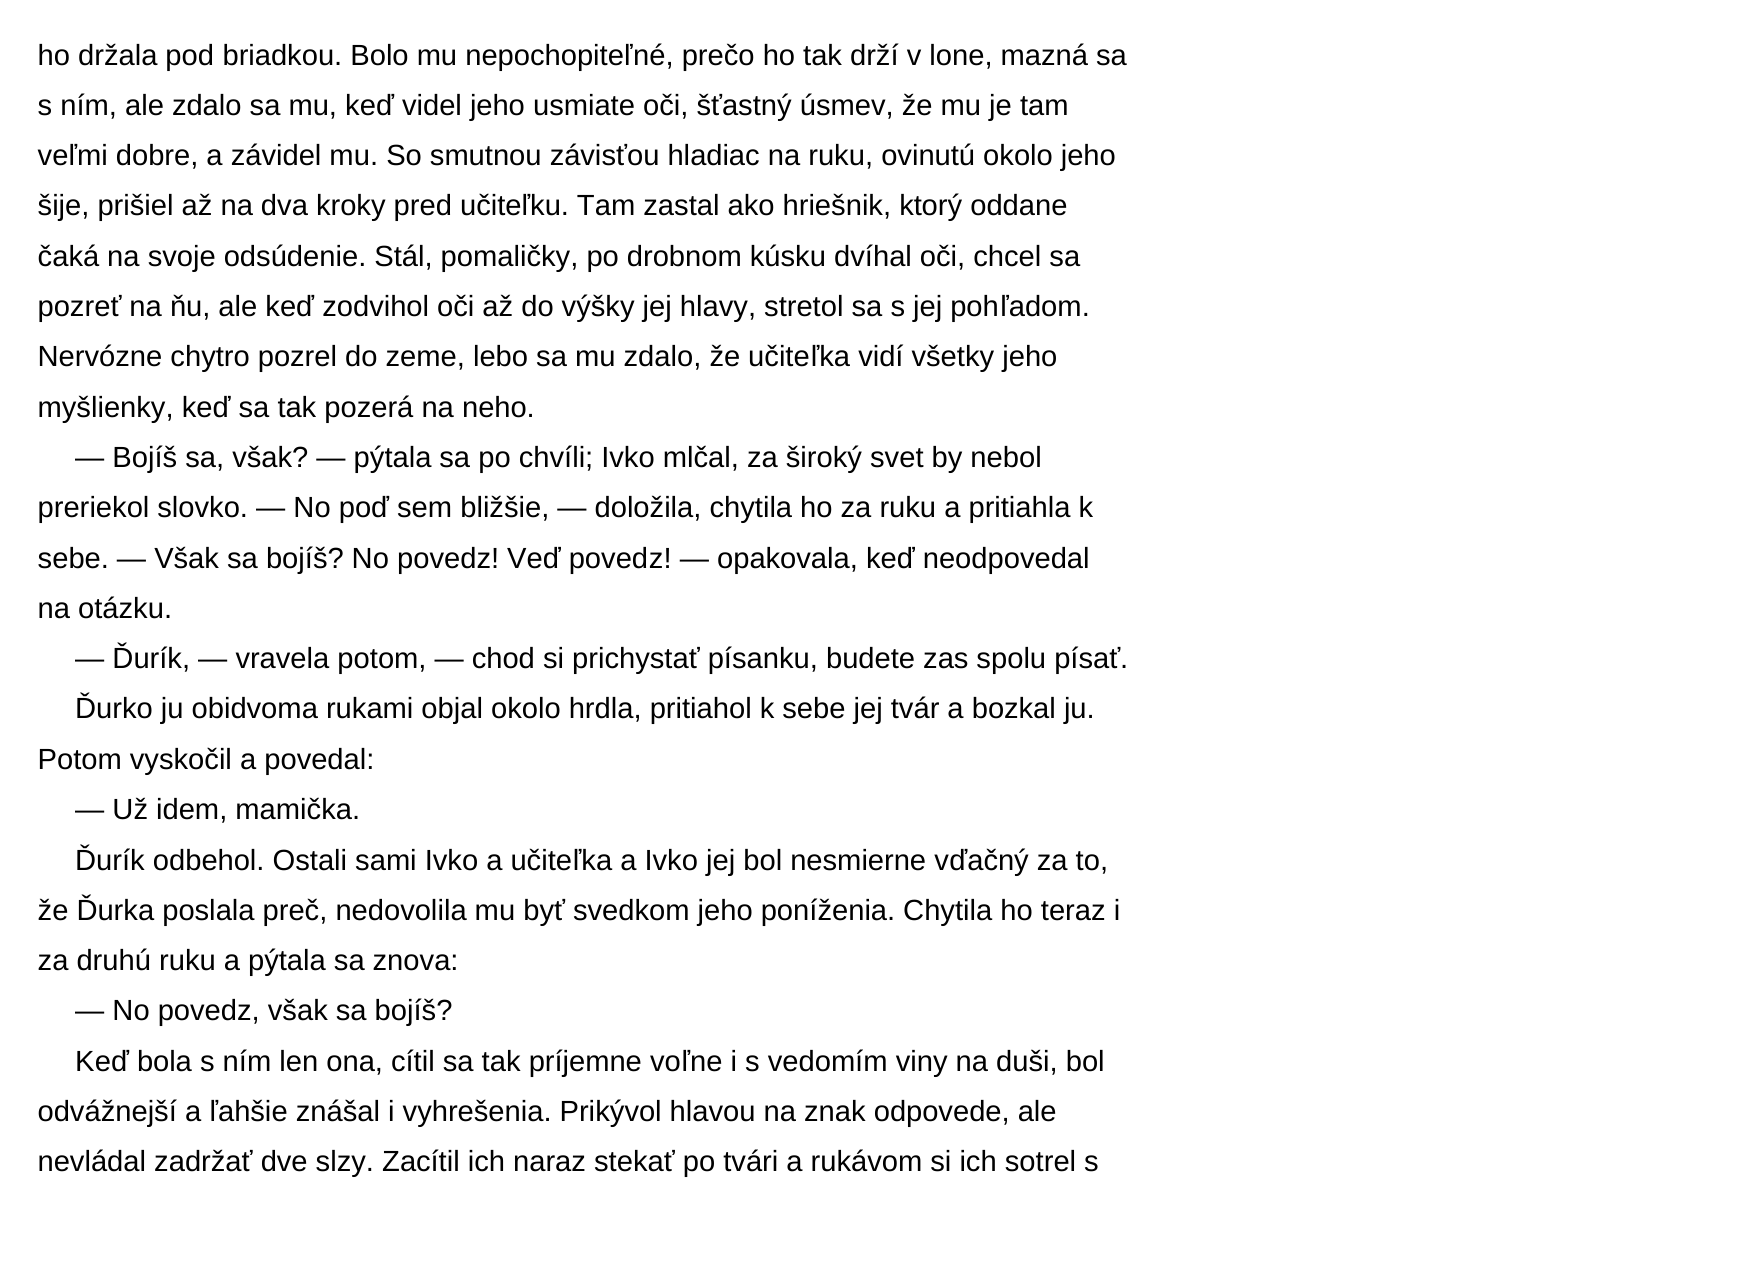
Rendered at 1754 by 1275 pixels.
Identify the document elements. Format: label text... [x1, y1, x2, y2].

text ho držala pod briadkou. Bolo mu nepochopiteľné, prečo ho tak drží v lone, mazná sa s ním, ale zdalo sa mu, keď videl jeho usmiate oči, šťastný úsmev, že mu je tam veľmi dobre, a závidel mu. So smutnou závisťou hladiac na ruku, ovinutú okolo jeho šije, prišiel až na dva kroky pred učiteľku. Tam zastal ako hriešnik, ktorý oddane čaká na svoje odsúdenie. Stál, pomaličky, po drobnom kúsku dvíhal oči, chcel sa pozreť na ňu, ale keď zodvihol oči až do výšky jej hlavy, stretol sa s jej pohľadom. Nervózne chytro pozrel do zeme, lebo sa mu zdalo, že učiteľka vidí všetky jeho myšlienky, keď sa tak pozerá na neho. [37, 37, 1130, 423]
text — No povedz, však sa bojíš? [37, 993, 1130, 1027]
text Ďurko ju obidvoma rukami objal okolo hrdla, pritiahol k sebe jej tvár a bozkal ju. Potom vyskočil a povedal: [37, 692, 1130, 775]
text Keď bola s ním len ona, cítil sa tak príjemne voľne i s vedomím viny na duši, bol odvážnejší a ľahšie znášal i vyhrešenia. Prikývol hlavou na znak odpovede, ale nevládal zadržať dve slzy. Zacítil ich naraz stekať po tvári a rukávom si ich sotrel s [37, 1044, 1130, 1178]
text — Už idem, mamička. [37, 792, 1130, 826]
text — Bojíš sa, však? — pýtala sa po chvíli; Ivko mlčal, za široký svet by nebol preriekol slovko. — No poď sem bližšie, — doložila, chytila ho za ruku a pritiahla k sebe. — Však sa bojíš? No povedz! Veď povedz! — opakovala, keď neodpovedal na otázku. [37, 440, 1130, 624]
text — Ďurík, — vravela potom, — chod si prichystať písanku, budete zas spolu písať. [37, 641, 1130, 675]
text Ďurík odbehol. Ostali sami Ivko a učiteľka a Ivko jej bol nesmierne vďačný za to, že Ďurka poslala preč, nedovolila mu byť svedkom jeho poníženia. Chytila ho teraz i za druhú ruku a pýtala sa znova: [37, 842, 1130, 977]
